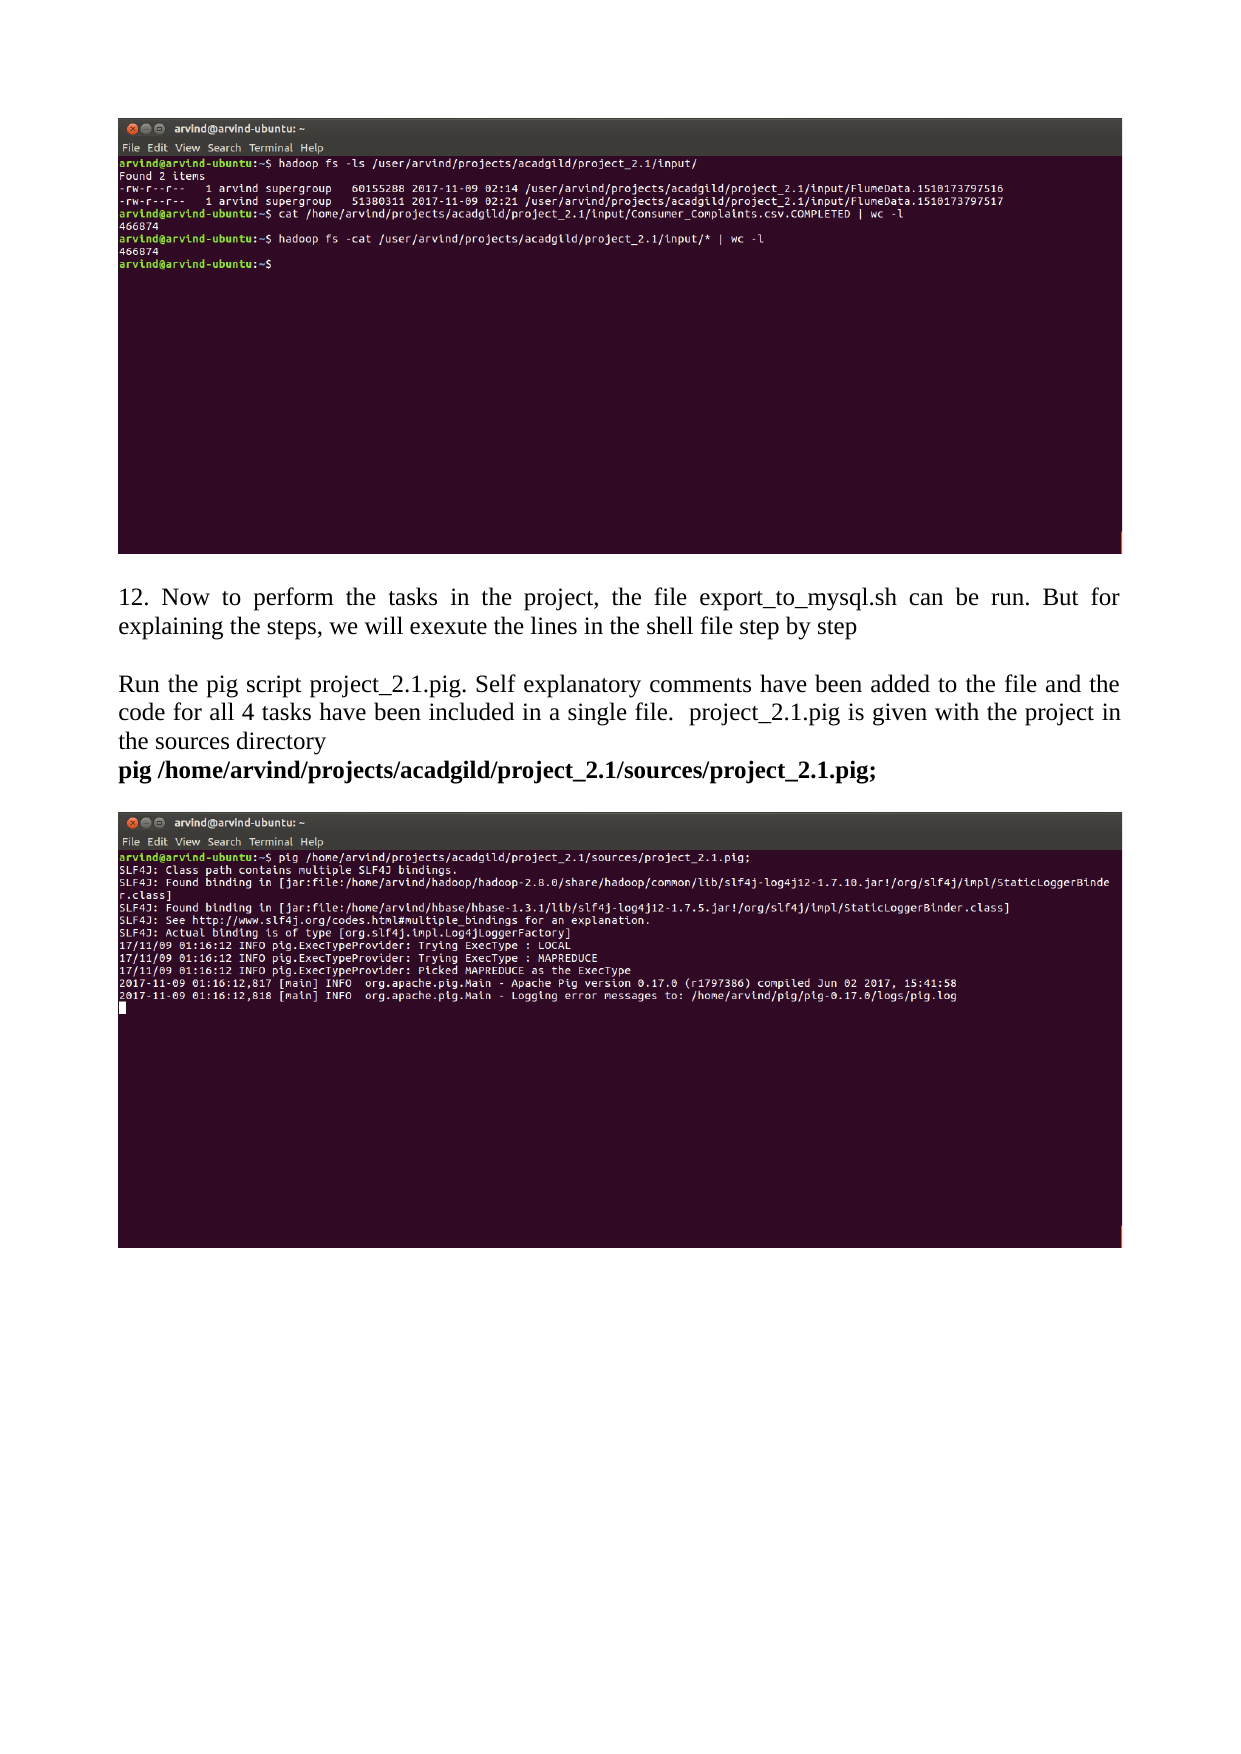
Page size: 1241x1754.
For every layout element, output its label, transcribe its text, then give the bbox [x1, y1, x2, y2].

text pig /home/arvind/projects/acadgild/project_2.1/sources/project_2.1.pig; [118, 755, 1122, 784]
text 12. Now to perform the tasks in the project, the file export_to_mysql.sh can be run. But for explaining the steps, we will exexute the lines in the shell file step by step [118, 582, 1122, 640]
text Run the pig script project_2.1.pig. Self explanatory comments have been added to the file and the code for all 4 tasks have been included in a single file. project_2.1.pig is given with the project in the sources directory [118, 669, 1122, 755]
